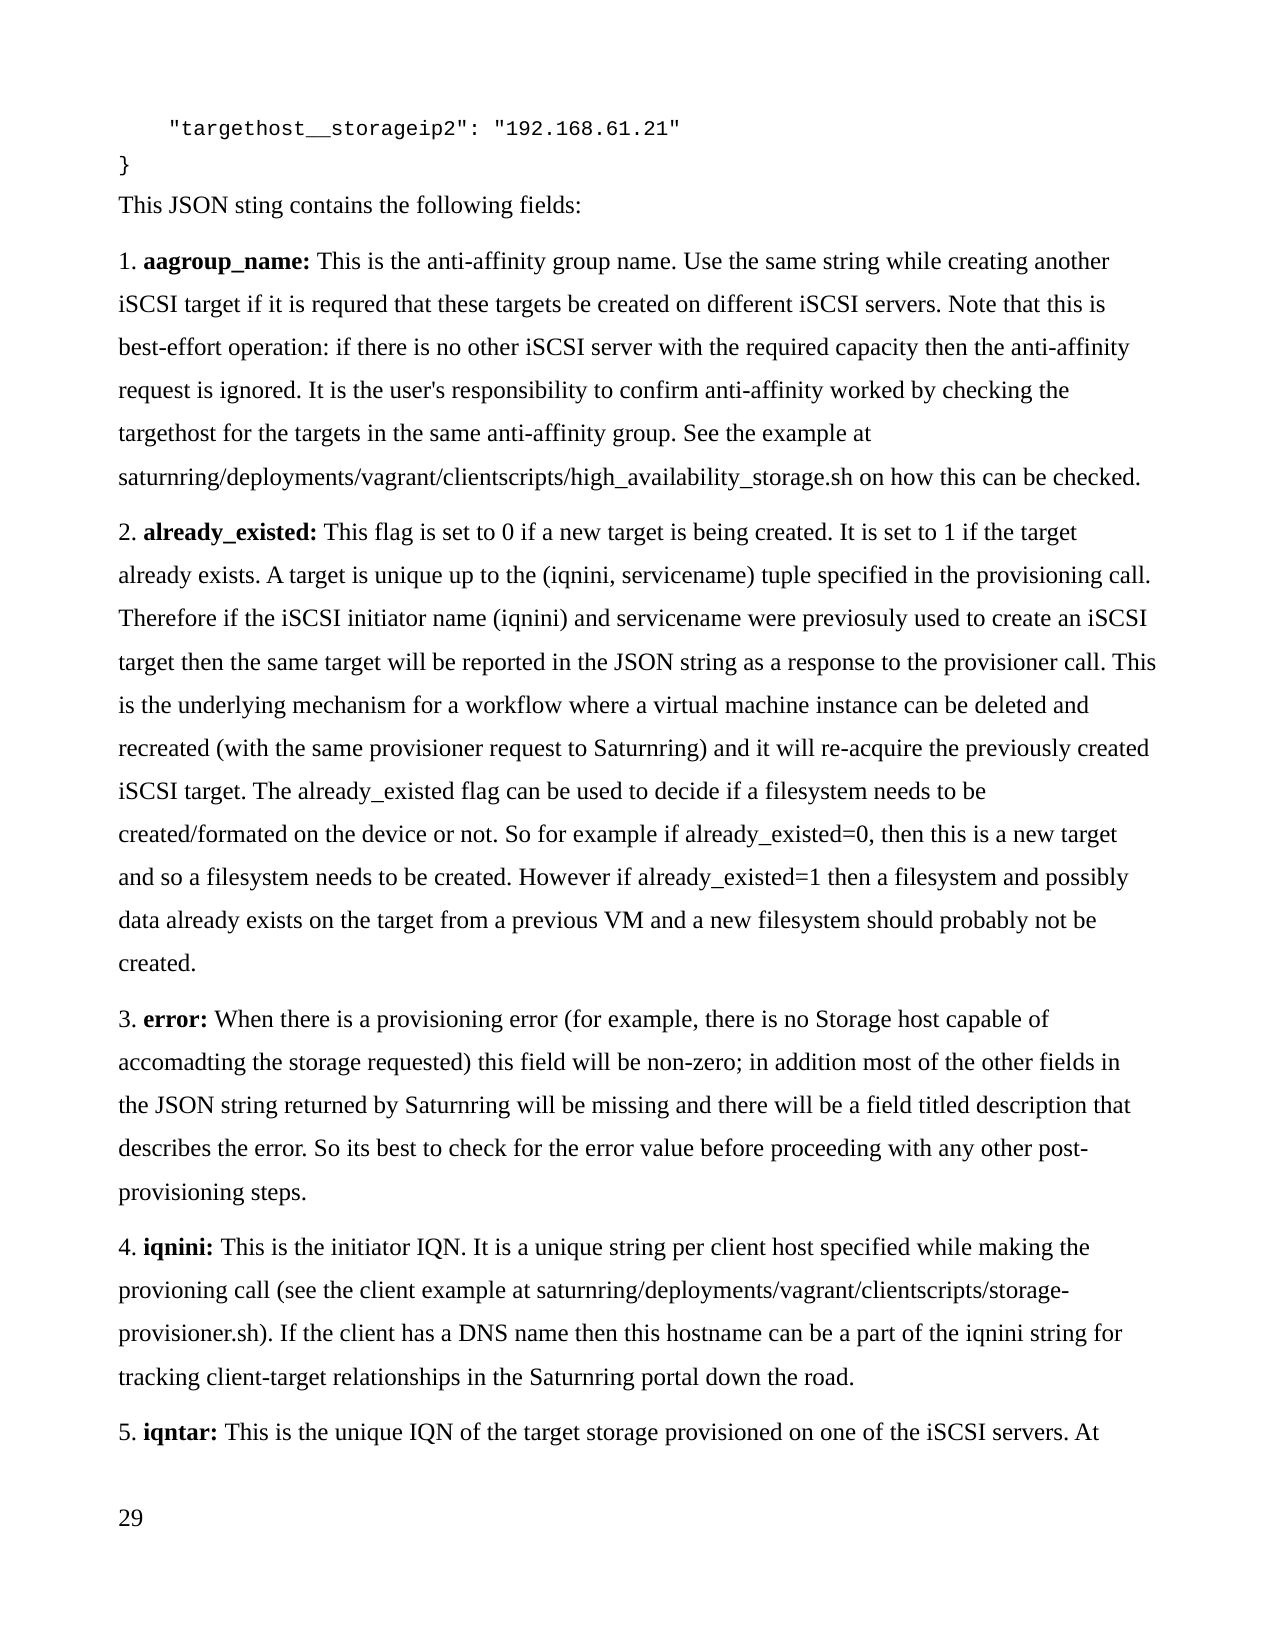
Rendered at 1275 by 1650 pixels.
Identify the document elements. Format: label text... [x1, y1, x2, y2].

text "targethost__storageip2": "192.168.61.21" [118, 118, 1157, 142]
text } [118, 154, 1157, 178]
text 1. aagroup_name: This is the anti-affinity group name. Use the same string while creating another iSCSI target if it is requred that these targets be created on different iSCSI servers. Note that this is best-effort operation: if there is no other iSCSI server with the required capacity then the anti-affinity request is ignored. It is the user's responsibility to confirm anti-affinity worked by checking the targethost for the targets in the same anti-affinity group. See the example at saturnring/deployments/vagrant/clientscripts/high_availability_storage.sh on how this can be checked. [118, 246, 1157, 490]
text 5. iqntar: This is the unique IQN of the target storage provisioned on one of the iSCSI servers. At [118, 1417, 1157, 1446]
text 2. already_existed: This flag is set to 0 if a new target is being created. It is set to 1 if the target already exists. A target is unique up to the (iqnini, servicename) tuple specified in the provisioning call. Therefore if the iSCSI initiator name (iqnini) and servicename were previosuly used to create an iSCSI target then the same target will be reported in the JSON string as a response to the provisioner call. This is the underlying mechanism for a workflow where a virtual machine instance can be deleted and recreated (with the same provisioner request to Saturnring) and it will re-acquire the previously created iSCSI target. The already_existed flag can be used to decide if a filesystem needs to be created/formated on the device or not. So for example if already_existed=0, then this is a new target and so a filesystem needs to be created. However if already_existed=1 then a filesystem and possibly data already exists on the target from a previous VM and a new filesystem should probably not be created. [118, 517, 1157, 977]
text 3. error: When there is a provisioning error (for example, there is no Storage host capable of accomadting the storage requested) this field will be non-zero; in addition most of the other fields in the JSON string returned by Saturnring will be missing and there will be a field titled description that describes the error. So its best to check for the error value before proceeding with any other post-provisioning steps. [118, 1004, 1157, 1205]
text 4. iqnini: This is the initiator IQN. It is a unique string per client host specified while making the provioning call (see the client example at saturnring/deployments/vagrant/clientscripts/storage-provisioner.sh). If the client has a DNS name then this hostname can be a part of the iqnini string for tracking client-target relationships in the Saturnring portal down the road. [118, 1232, 1157, 1390]
text This JSON sting contains the following fields: [118, 190, 1157, 219]
